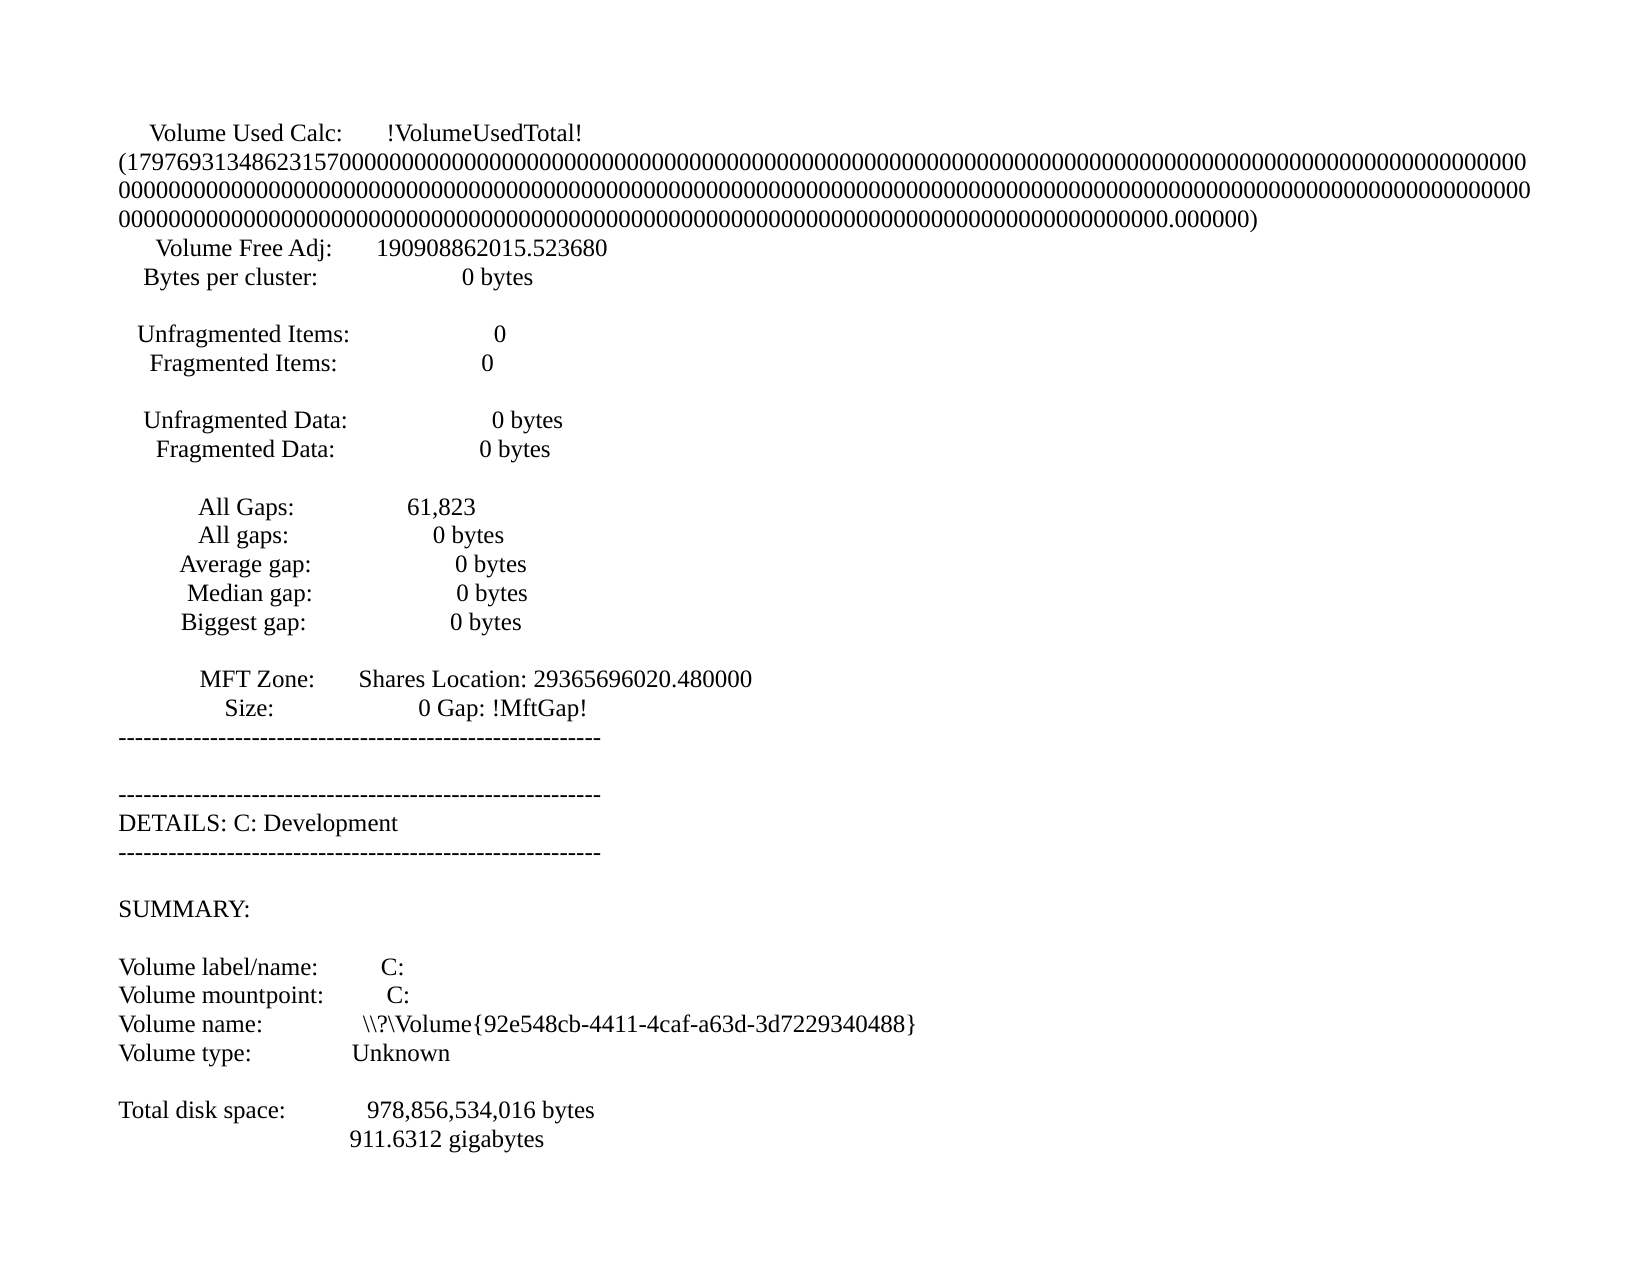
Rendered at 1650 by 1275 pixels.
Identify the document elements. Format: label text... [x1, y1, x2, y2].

text Volume Free Adj: 190908862015.523680 [118, 233, 1532, 262]
text All Gaps: 61,823 [118, 492, 1532, 521]
text Size: 0 Gap: !MftGap! [118, 693, 1532, 722]
text Total disk space: 978,856,534,016 bytes [118, 1096, 1532, 1124]
text Volume name: \\?\Volume{92e548cb-4411-4caf-a63d-3d7229340488} [118, 1009, 1532, 1038]
text Fragmented Items: 0 [118, 348, 1532, 377]
text ---------------------------------------------------------- [118, 837, 1532, 866]
text Volume Used Calc: !VolumeUsedTotal! (179769313486231570000000000000000000000000000000000000000000000000000000000000000000000000000000000000000000000000000000000000000000000000000000000000000000000000000000000000000000000000000000000000000000000000000000000000000000000000000000000000000000000000000000000000000000000000000000000000000000000000000.000000) [118, 118, 1532, 233]
text 911.6312 gigabytes [118, 1124, 1532, 1153]
text MFT Zone: Shares Location: 29365696020.480000 [118, 664, 1532, 693]
text Biggest gap: 0 bytes [118, 607, 1532, 636]
text Average gap: 0 bytes [118, 549, 1532, 578]
text Volume type: Unknown [118, 1038, 1532, 1067]
text All gaps: 0 bytes [118, 521, 1532, 549]
text Unfragmented Data: 0 bytes [118, 406, 1532, 434]
text Volume label/name: C: [118, 952, 1532, 981]
text SUMMARY: [118, 894, 1532, 923]
text ---------------------------------------------------------- [118, 722, 1532, 751]
text Unfragmented Items: 0 [118, 319, 1532, 348]
text DETAILS: C: Development [118, 808, 1532, 837]
text ---------------------------------------------------------- [118, 779, 1532, 808]
text Bytes per cluster: 0 bytes [118, 262, 1532, 291]
text Fragmented Data: 0 bytes [118, 434, 1532, 463]
text Median gap: 0 bytes [118, 578, 1532, 607]
text Volume mountpoint: C: [118, 981, 1532, 1009]
